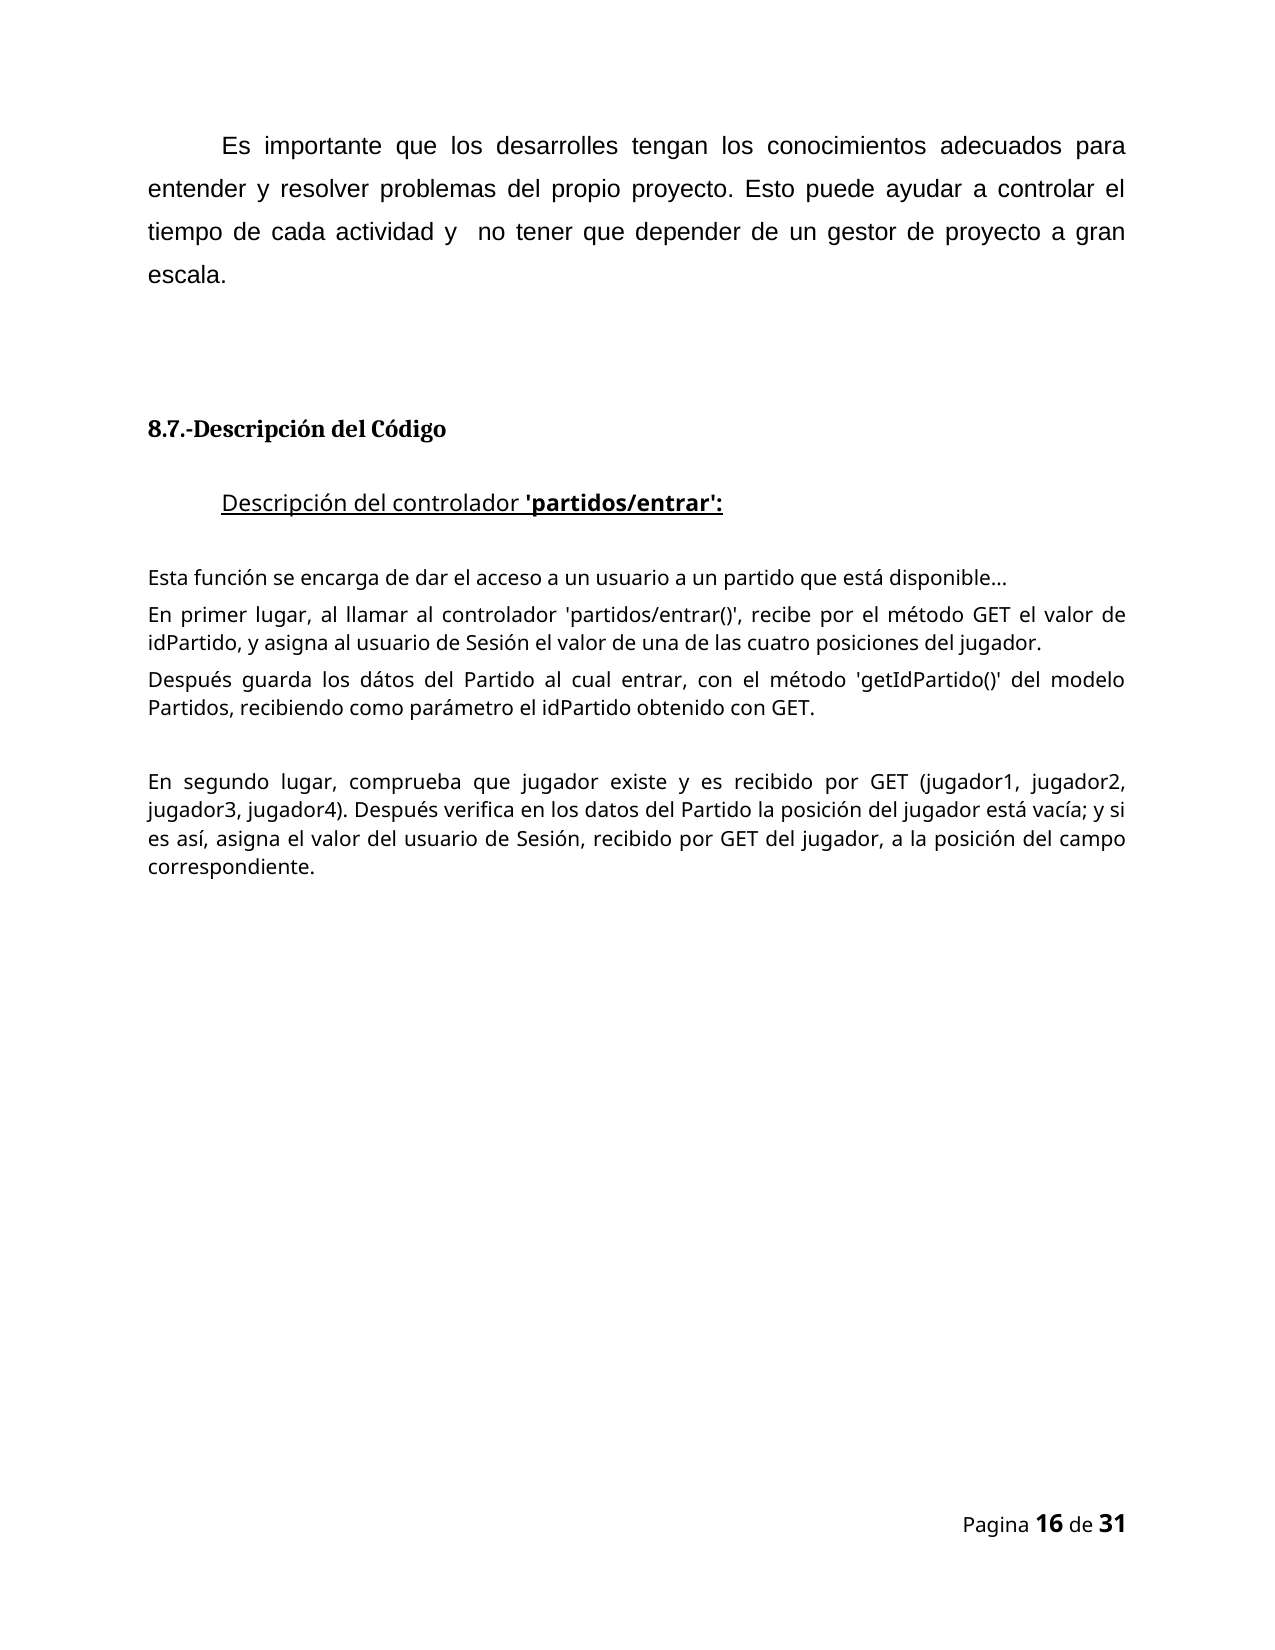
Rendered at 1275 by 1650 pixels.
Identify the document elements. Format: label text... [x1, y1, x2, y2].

text Es importante que los desarrolles tengan los conocimientos adecuados para entender y resolver problemas del propio proyecto. Esto puede ayudar a controlar el tiempo de cada actividad y no tener que depender de un gestor de proyecto a gran escala. [148, 131, 1127, 289]
text En segundo lugar, comprueba que jugador existe y es recibido por GET (jugador1, jugador2, jugador3, jugador4). Después verifica en los datos del Partido la posición del jugador está vacía; y si es así, asigna el valor del usuario de Sesión, recibido por GET del jugador, a la posición del campo correspondiente. [148, 767, 1127, 881]
text Descripción del controlador 'partidos/entrar': [148, 487, 1127, 518]
text Esta función se encarga de dar el acceso a un usuario a un partido que está disponible… [148, 563, 1127, 591]
text Después guarda los dátos del Partido al cual entrar, con el método 'getIdPartido()' del modelo Partidos, recibiendo como parámetro el idPartido obtenido con GET. [148, 665, 1127, 722]
text En primer lugar, al llamar al controlador 'partidos/entrar()', recibe por el método GET el valor de idPartido, y asigna al usuario de Sesión el valor de una de las cuatro posiciones del jugador. [148, 600, 1127, 657]
subtitle 8.7.-Descripción del Código [148, 415, 1127, 444]
